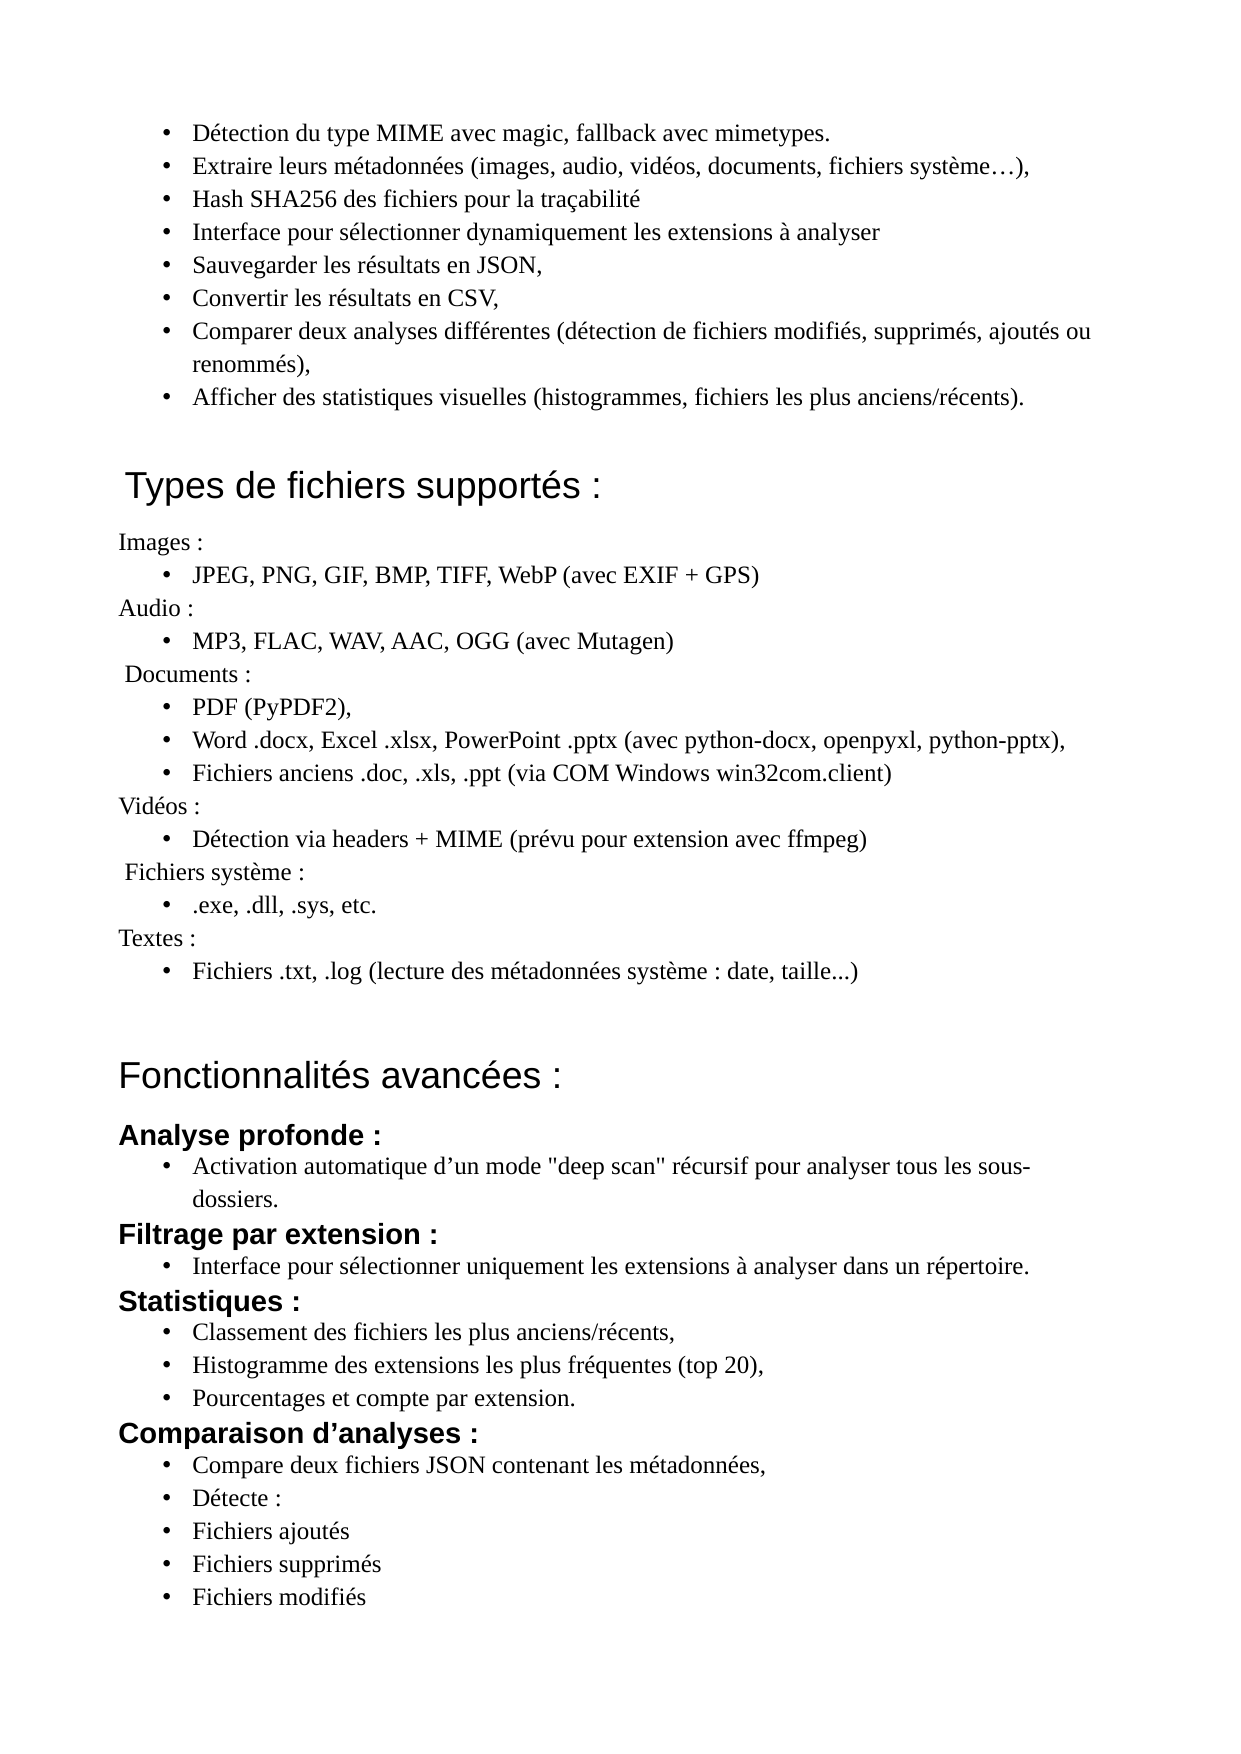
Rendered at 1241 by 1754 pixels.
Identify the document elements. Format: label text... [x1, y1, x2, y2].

list Fichiers supprimés [162, 1549, 1122, 1578]
text Audio : [118, 593, 1122, 622]
list Détecte : [162, 1483, 1122, 1512]
list Détection via headers + MIME (prévu pour extension avec ffmpeg) [162, 824, 1122, 853]
text Images : [118, 527, 1122, 556]
subtitle Comparaison d’analyses : [118, 1416, 1122, 1450]
list Sauvegarder les résultats en JSON, [162, 250, 1122, 279]
list Extraire leurs métadonnées (images, audio, vidéos, documents, fichiers système…), [162, 151, 1122, 180]
list Convertir les résultats en CSV, [162, 283, 1122, 312]
text Types de fichiers supportés : [118, 463, 1122, 506]
text Textes : [118, 923, 1122, 952]
list Afficher des statistiques visuelles (histogrammes, fichiers les plus anciens/récents). [162, 382, 1122, 411]
list Hash SHA256 des fichiers pour la traçabilité [162, 184, 1122, 213]
list Word .docx, Excel .xlsx, PowerPoint .pptx (avec python-docx, openpyxl, python-pptx), [162, 725, 1122, 754]
list Compare deux fichiers JSON contenant les métadonnées, [162, 1450, 1122, 1479]
text Fichiers système : [118, 857, 1122, 886]
list Classement des fichiers les plus anciens/récents, [162, 1317, 1122, 1346]
subtitle Analyse profonde : [118, 1118, 1122, 1151]
list .exe, .dll, .sys, etc. [162, 890, 1122, 919]
list Activation automatique d’un mode "deep scan" récursif pour analyser tous les sous-dossiers. [162, 1151, 1122, 1213]
list Interface pour sélectionner dynamiquement les extensions à analyser [162, 217, 1122, 246]
list Pourcentages et compte par extension. [162, 1383, 1122, 1412]
list JPEG, PNG, GIF, BMP, TIFF, WebP (avec EXIF + GPS) [162, 560, 1122, 589]
list Fichiers anciens .doc, .xls, .ppt (via COM Windows win32com.client) [162, 758, 1122, 787]
subtitle Statistiques : [118, 1284, 1122, 1317]
list Comparer deux analyses différentes (détection de fichiers modifiés, supprimés, ajoutés ou renommés), [162, 316, 1122, 378]
text Vidéos : [118, 791, 1122, 820]
text Documents : [118, 659, 1122, 688]
list Interface pour sélectionner uniquement les extensions à analyser dans un répertoire. [162, 1251, 1122, 1279]
text Fonctionnalités avancées : [118, 1053, 1122, 1097]
subtitle Filtrage par extension : [118, 1217, 1122, 1251]
list Fichiers ajoutés [162, 1516, 1122, 1545]
list Détection du type MIME avec magic, fallback avec mimetypes. [162, 118, 1122, 147]
list Fichiers modifiés [162, 1582, 1122, 1611]
list Fichiers .txt, .log (lecture des métadonnées système : date, taille...) [162, 956, 1122, 985]
list Histogramme des extensions les plus fréquentes (top 20), [162, 1350, 1122, 1379]
list MP3, FLAC, WAV, AAC, OGG (avec Mutagen) [162, 626, 1122, 655]
list PDF (PyPDF2), [162, 692, 1122, 721]
